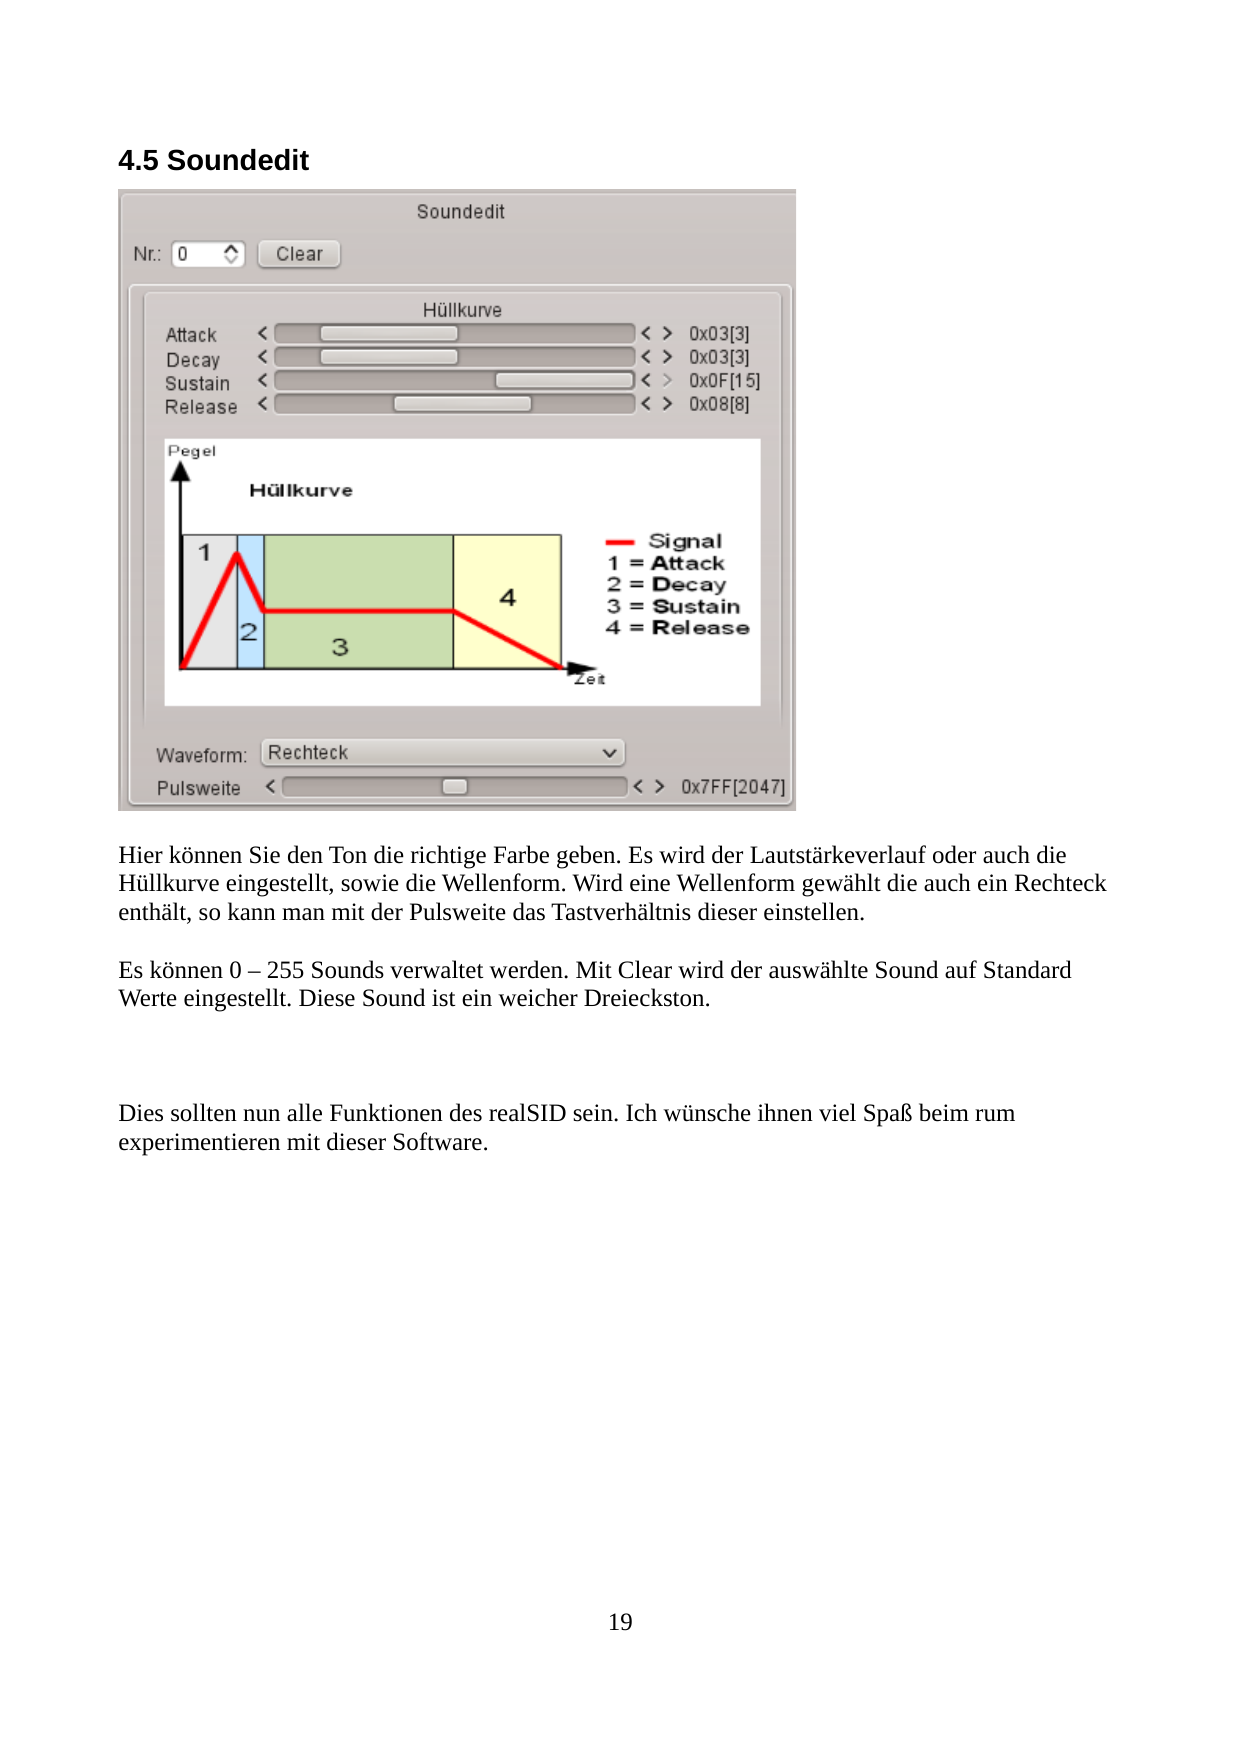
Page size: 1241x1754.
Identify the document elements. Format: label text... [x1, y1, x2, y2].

text Es können 0 – 255 Sounds verwaltet werden. Mit Clear wird der auswählte Sound auf Standard Werte eingestellt. Diese Sound ist ein weicher Dreieckston. [118, 955, 1122, 1012]
text Dies sollten nun alle Funktionen des realSID sein. Ich wünsche ihnen viel Spaß beim rum experimentieren mit dieser Software. [118, 1098, 1122, 1156]
text Hier können Sie den Ton die richtige Farbe geben. Es wird der Lautstärkeverlauf oder auch die Hüllkurve eingestellt, sowie die Wellenform. Wird eine Wellenform gewählt die auch ein Rechteck enthält, so kann man mit der Pulsweite das Tastverhältnis dieser einstellen. [118, 840, 1122, 926]
subtitle 4.5 Soundedit [118, 143, 1122, 177]
picture [118, 189, 797, 811]
